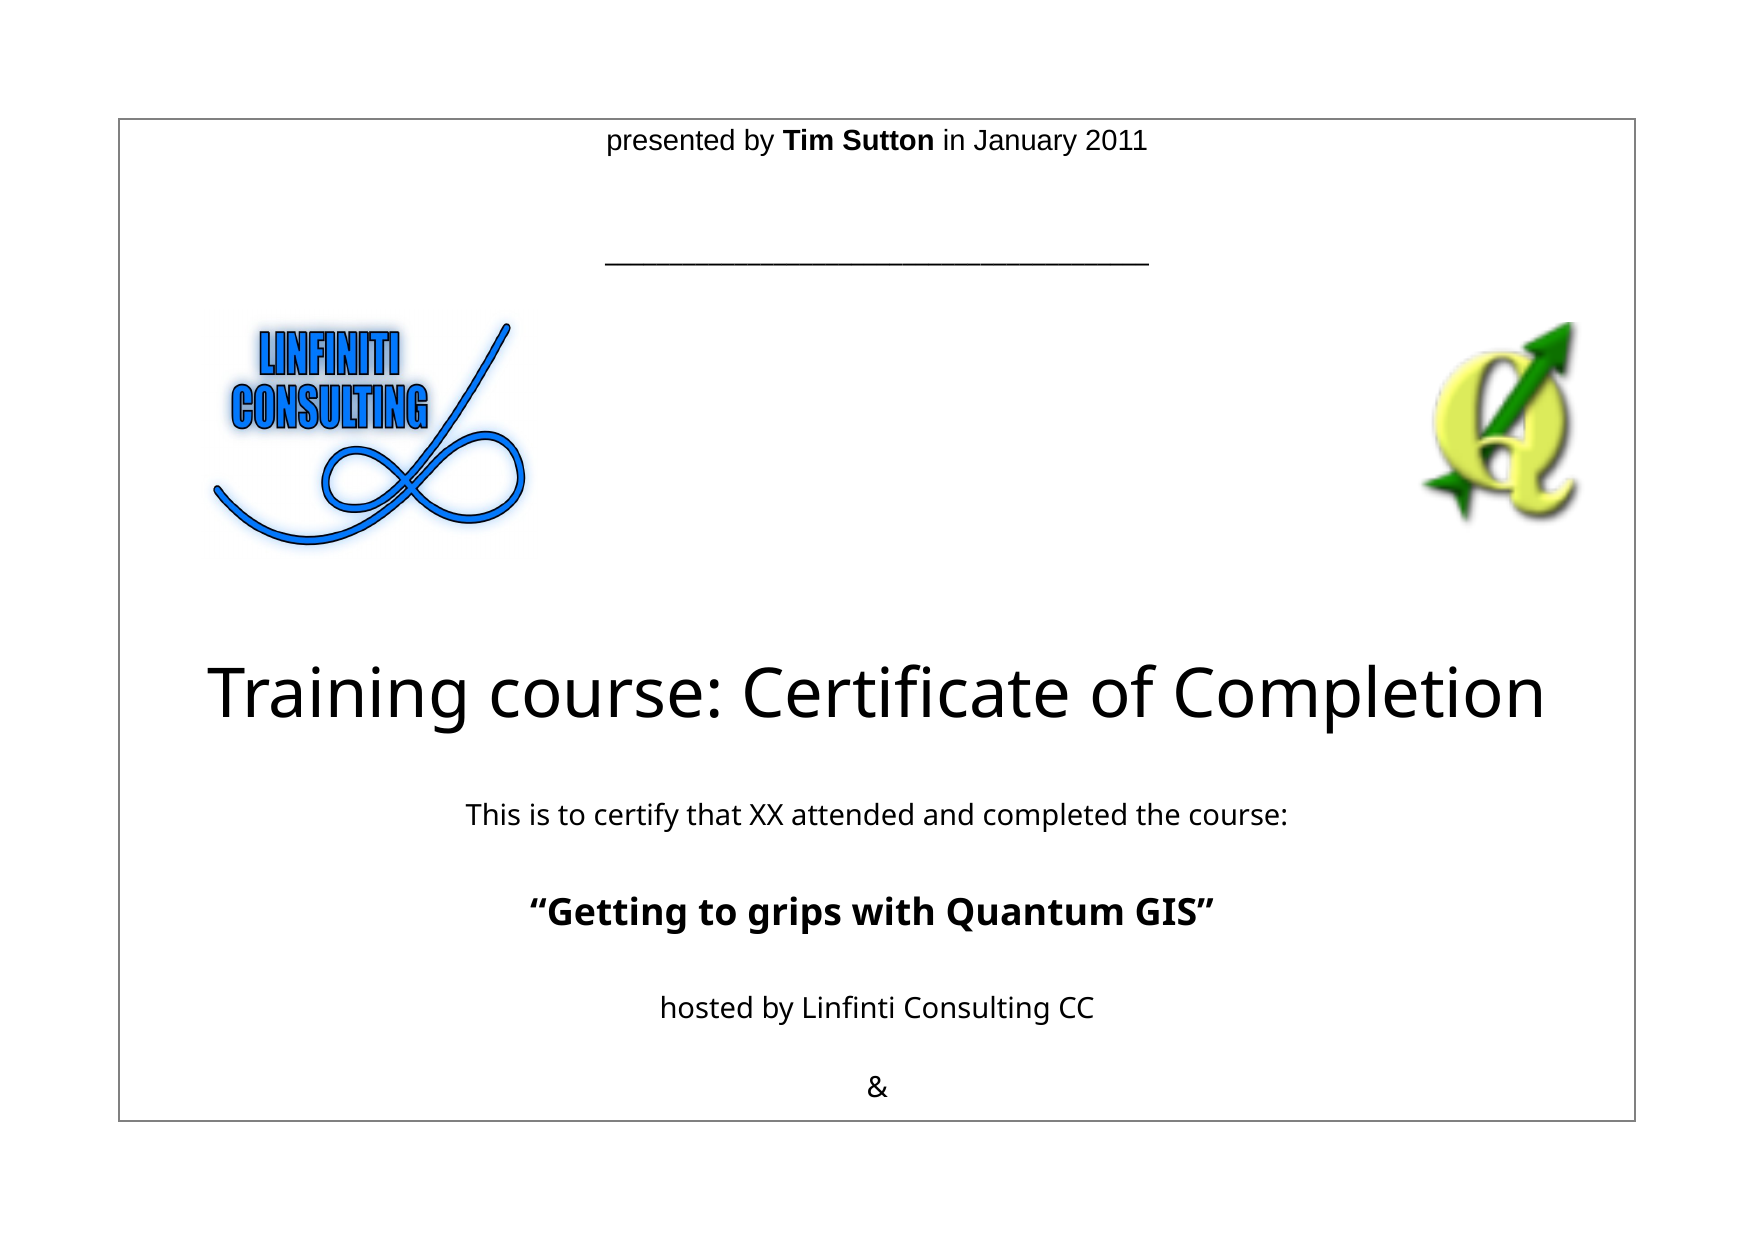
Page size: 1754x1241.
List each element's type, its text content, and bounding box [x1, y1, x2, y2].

text “Getting to grips with Quantum GIS” [123, 885, 1631, 936]
text presented by Tim Sutton in January 2011 [123, 123, 1631, 157]
text __________________________________________ [123, 230, 1631, 269]
picture [201, 309, 538, 559]
text hosted by Linfinti Consulting CC [123, 987, 1631, 1027]
text Training course: Certificate of Completion [123, 644, 1631, 738]
picture [1399, 322, 1610, 533]
text This is to certify that XX attended and completed the course: [123, 794, 1631, 834]
text & [123, 1067, 1631, 1106]
